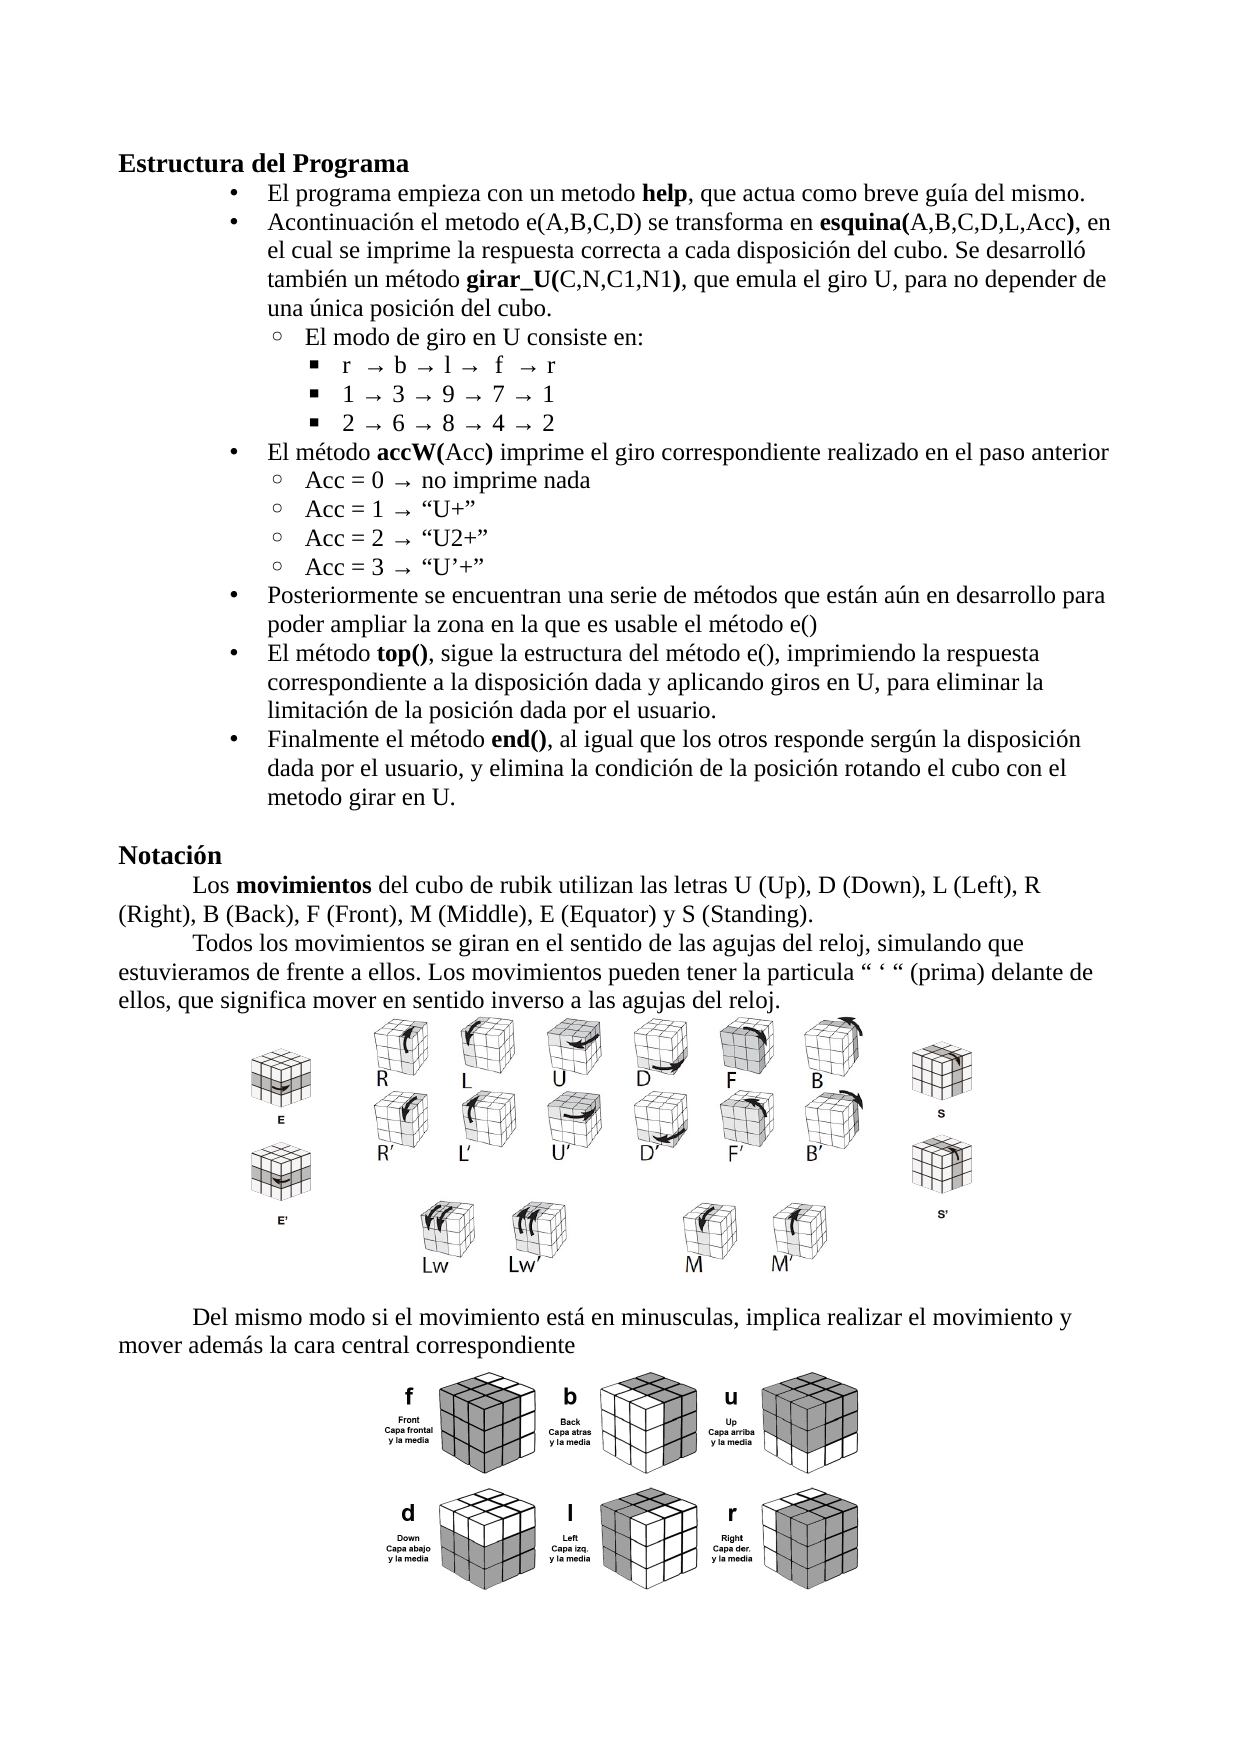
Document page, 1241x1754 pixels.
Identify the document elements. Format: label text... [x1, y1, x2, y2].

list Posteriormente se encuentran una serie de métodos que están aún en desarrollo para poder ampliar la zona en la que es usable el método e() [229, 581, 1122, 638]
list r → b → l → f → r [304, 351, 1122, 379]
list Acc = 2 → “U2+” [267, 523, 1122, 552]
list El método top(), sigue la estructura del método e(), imprimiendo la respuesta correspondiente a la disposición dada y aplicando giros en U, para eliminar la limitación de la posición dada por el usuario. [229, 638, 1122, 724]
list Acc = 1 → “U+” [267, 494, 1122, 523]
text Notación [118, 839, 1122, 870]
list Acontinuación el metodo e(A,B,C,D) se transforma en esquina(A,B,C,D,L,Acc), en el cual se imprime la respuesta correcta a cada disposición del cubo. Se desarrolló también un método girar_U(C,N,C1,N1), que emula el giro U, para no depender de una única posición del cubo. [229, 207, 1122, 322]
list Finalmente el método end(), al igual que los otros responde sergún la disposición dada por el usuario, y elimina la condición de la posición rotando el cubo con el metodo girar en U. [229, 724, 1122, 811]
list Acc = 0 → no imprime nada [267, 466, 1122, 494]
picture [883, 1023, 1001, 1242]
picture [223, 1031, 339, 1247]
picture [378, 1359, 862, 1602]
list El programa empieza con un metodo help, que actua como breve guía del mismo. [229, 178, 1122, 207]
list El modo de giro en U consiste en: [267, 322, 1122, 351]
text Todos los movimientos se giran en el sentido de las agujas del reloj, simulando que estuvieramos de frente a ellos. Los movimientos pueden tener la particula “ ‘ “ (prima) delante de ellos, que significa mover en sentido inverso a las agujas del reloj. [118, 928, 1122, 1014]
list 1 → 3 → 9 → 7 → 1 [304, 379, 1122, 408]
text Del mismo modo si el movimiento está en minusculas, implica realizar el movimiento y mover además la cara central correspondiente [118, 1302, 1122, 1359]
text Estructura del Programa [118, 147, 1122, 178]
list 2 → 6 → 8 → 4 → 2 [304, 408, 1122, 437]
text Los movimientos del cubo de rubik utilizan las letras U (Up), D (Down), L (Left), R (Right), B (Back), F (Front), M (Middle), E (Equator) y S (Standing). [118, 870, 1122, 928]
list El método accW(Acc) imprime el giro correspondiente realizado en el paso anterior [229, 437, 1122, 466]
picture [370, 1014, 870, 1273]
list Acc = 3 → “U’+” [267, 552, 1122, 581]
